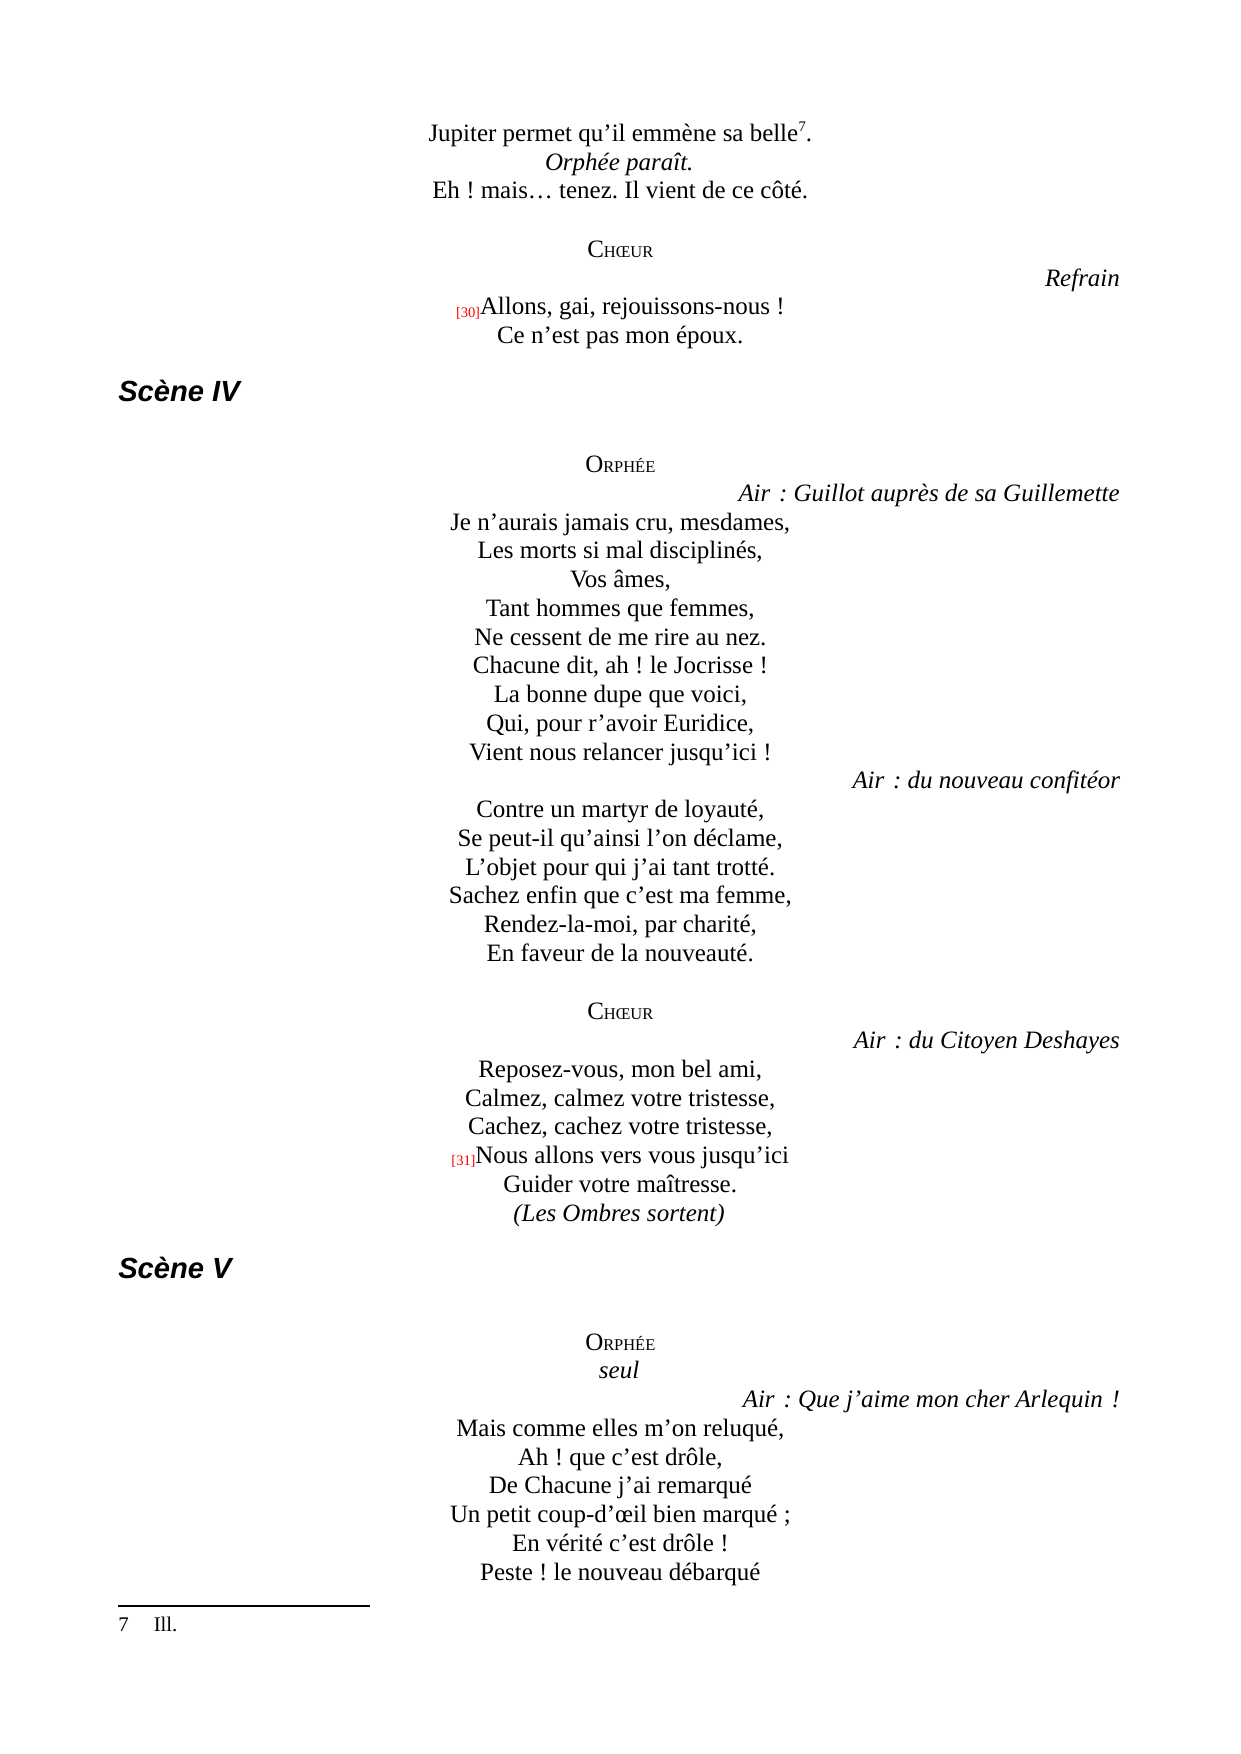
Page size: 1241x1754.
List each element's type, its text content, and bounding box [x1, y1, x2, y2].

text La bonne dupe que voici, [118, 679, 1122, 708]
text seul [118, 1356, 1122, 1384]
text Sachez enfin que c’est ma femme, [118, 881, 1122, 909]
text [31]Nous allons vers vous jusqu’ici [118, 1140, 1122, 1169]
text Air : du Citoyen Deshayes [118, 1025, 1122, 1054]
text Jupiter permet qu’il emmène sa belle. [118, 118, 1122, 147]
text Tant hommes que femmes, [118, 593, 1122, 622]
text Contre un martyr de loyauté, [118, 794, 1122, 823]
text Cachez, cachez votre tristesse, [118, 1111, 1122, 1140]
text Orphée paraît. [118, 147, 1122, 176]
text Reposez-vous, mon bel ami, [118, 1054, 1122, 1083]
text De Chacune j’ai remarqué [118, 1471, 1122, 1499]
text Vos âmes, [118, 564, 1122, 593]
text Chœur [118, 996, 1122, 1025]
text Air : Guillot auprès de sa Guillemette [118, 478, 1122, 507]
text Orphée [118, 1327, 1122, 1356]
text Mais comme elles m’on reluqué, [118, 1413, 1122, 1442]
text (Les Ombres sortent) [118, 1198, 1122, 1226]
text [30]Allons, gai, rejouissons-nous ! [118, 291, 1122, 320]
text L’objet pour qui j’ai tant trotté. [118, 852, 1122, 881]
text Air : Que j’aime mon cher Arlequin ! [118, 1384, 1122, 1413]
text Orphée [118, 449, 1122, 478]
text Rendez-la-moi, par charité, [118, 909, 1122, 938]
text Chœur [118, 234, 1122, 263]
subtitle Scène IV [118, 374, 1122, 407]
text Je n’aurais jamais cru, mesdames, [118, 507, 1122, 536]
text En vérité c’est drôle ! [118, 1528, 1122, 1557]
text Qui, pour r’avoir Euridice, [118, 708, 1122, 737]
text Vient nous relancer jusqu’ici ! [118, 737, 1122, 766]
subtitle Scène V [118, 1251, 1122, 1285]
text En faveur de la nouveauté. [118, 938, 1122, 967]
text Ah ! que c’est drôle, [118, 1442, 1122, 1471]
text Ce n’est pas mon époux. [118, 320, 1122, 349]
text Air : du nouveau confitéor [118, 766, 1122, 794]
text Guider votre maîtresse. [118, 1169, 1122, 1198]
text Chacune dit, ah ! le Jocrisse ! [118, 651, 1122, 679]
text Se peut-il qu’ainsi l’on déclame, [118, 823, 1122, 852]
text Ne cessent de me rire au nez. [118, 622, 1122, 651]
text Les morts si mal disciplinés, [118, 536, 1122, 564]
text Ill. [118, 1612, 1122, 1636]
text Un petit coup-d’œil bien marqué ; [118, 1499, 1122, 1528]
text Refrain [118, 263, 1122, 291]
text Peste ! le nouveau débarqué [118, 1557, 1122, 1586]
text Eh ! mais… tenez. Il vient de ce côté. [118, 176, 1122, 204]
text Calmez, calmez votre tristesse, [118, 1083, 1122, 1111]
